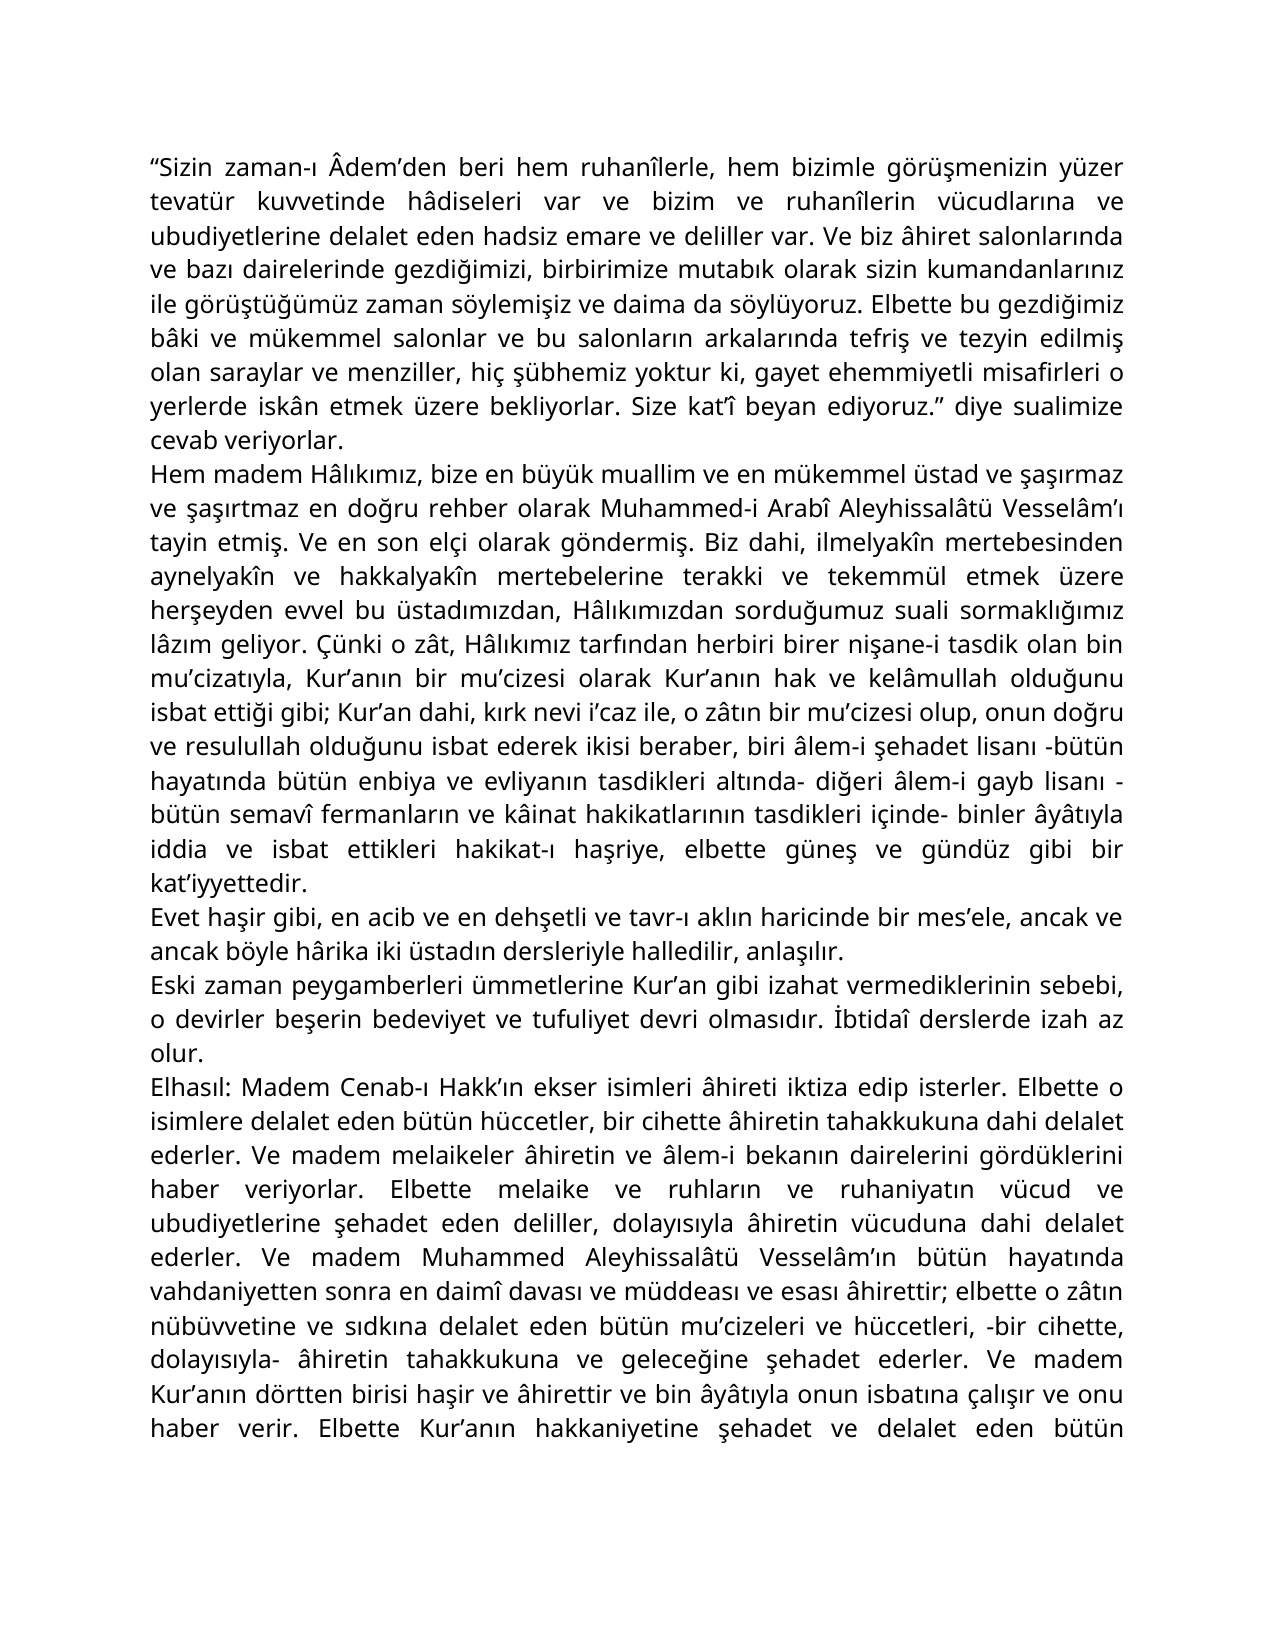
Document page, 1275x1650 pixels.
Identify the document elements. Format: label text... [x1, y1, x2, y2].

text Elhasıl: Madem Cenab-ı Hakk’ın ekser isimleri âhireti iktiza edip isterler. Elbette o isimlere delalet eden bütün hüccetler, bir cihette âhiretin tahakkukuna dahi delalet ederler. Ve madem melaikeler âhiretin ve âlem-i bekanın dairelerini gördüklerini haber veriyorlar. Elbette melaike ve ruhların ve ruhaniyatın vücud ve ubudiyetlerine şehadet eden deliller, dolayısıyla âhiretin vücuduna dahi delalet ederler. Ve madem Muhammed Aleyhissalâtü Vesselâm’ın bütün hayatında vahdaniyetten sonra en daimî davası ve müddeası ve esası âhirettir; elbette o zâtın nübüvvetine ve sıdkına delalet eden bütün mu’cizeleri ve hüccetleri, -bir cihette, dolayısıyla- âhiretin tahakkukuna ve geleceğine şehadet ederler. Ve madem Kur’anın dörtten birisi haşir ve âhirettir ve bin âyâtıyla onun isbatına çalışır ve onu haber verir. Elbette Kur’anın hakkaniyetine şehadet ve delalet eden bütün [150, 1070, 1125, 1444]
text Hem madem Hâlıkımız, bize en büyük muallim ve en mükemmel üstad ve şaşırmaz ve şaşırtmaz en doğru rehber olarak Muhammed-i Arabî Aleyhissalâtü Vesselâm’ı tayin etmiş. Ve en son elçi olarak göndermiş. Biz dahi, ilmelyakîn mertebesinden aynelyakîn ve hakkalyakîn mertebelerine terakki ve tekemmül etmek üzere herşeyden evvel bu üstadımızdan, Hâlıkımızdan sorduğumuz suali sormaklığımız lâzım geliyor. Çünki o zât, Hâlıkımız tarfından herbiri birer nişane-i tasdik olan bin mu’cizatıyla, Kur’anın bir mu’cizesi olarak Kur’anın hak ve kelâmullah olduğunu isbat ettiği gibi; Kur’an dahi, kırk nevi i’caz ile, o zâtın bir mu’cizesi olup, onun doğru ve resulullah olduğunu isbat ederek ikisi beraber, biri âlem-i şehadet lisanı -bütün hayatında bütün enbiya ve evliyanın tasdikleri altında- diğeri âlem-i gayb lisanı -bütün semavî fermanların ve kâinat hakikatlarının tasdikleri içinde- binler âyâtıyla iddia ve isbat ettikleri hakikat-ı haşriye, elbette güneş ve gündüz gibi bir kat’iyyettedir. [150, 457, 1125, 899]
text “Sizin zaman-ı Âdem’den beri hem ruhanîlerle, hem bizimle görüşmenizin yüzer tevatür kuvvetinde hâdiseleri var ve bizim ve ruhanîlerin vücudlarına ve ubudiyetlerine delalet eden hadsiz emare ve deliller var. Ve biz âhiret salonlarında ve bazı dairelerinde gezdiğimizi, birbirimize mutabık olarak sizin kumandanlarınız ile görüştüğümüz zaman söylemişiz ve daima da söylüyoruz. Elbette bu gezdiğimiz bâki ve mükemmel salonlar ve bu salonların arkalarında tefriş ve tezyin edilmiş olan saraylar ve menziller, hiç şübhemiz yoktur ki, gayet ehemmiyetli misafirleri o yerlerde iskân etmek üzere bekliyorlar. Size kat’î beyan ediyoruz.” diye sualimize cevab veriyorlar. [150, 150, 1125, 457]
text Evet haşir gibi, en acib ve en dehşetli ve tavr-ı aklın haricinde bir mes’ele, ancak ve ancak böyle hârika iki üstadın dersleriyle halledilir, anlaşılır. [150, 899, 1125, 967]
text Eski zaman peygamberleri ümmetlerine Kur’an gibi izahat vermediklerinin sebebi, o devirler beşerin bedeviyet ve tufuliyet devri olmasıdır. İbtidaî derslerde izah az olur. [150, 967, 1125, 1070]
